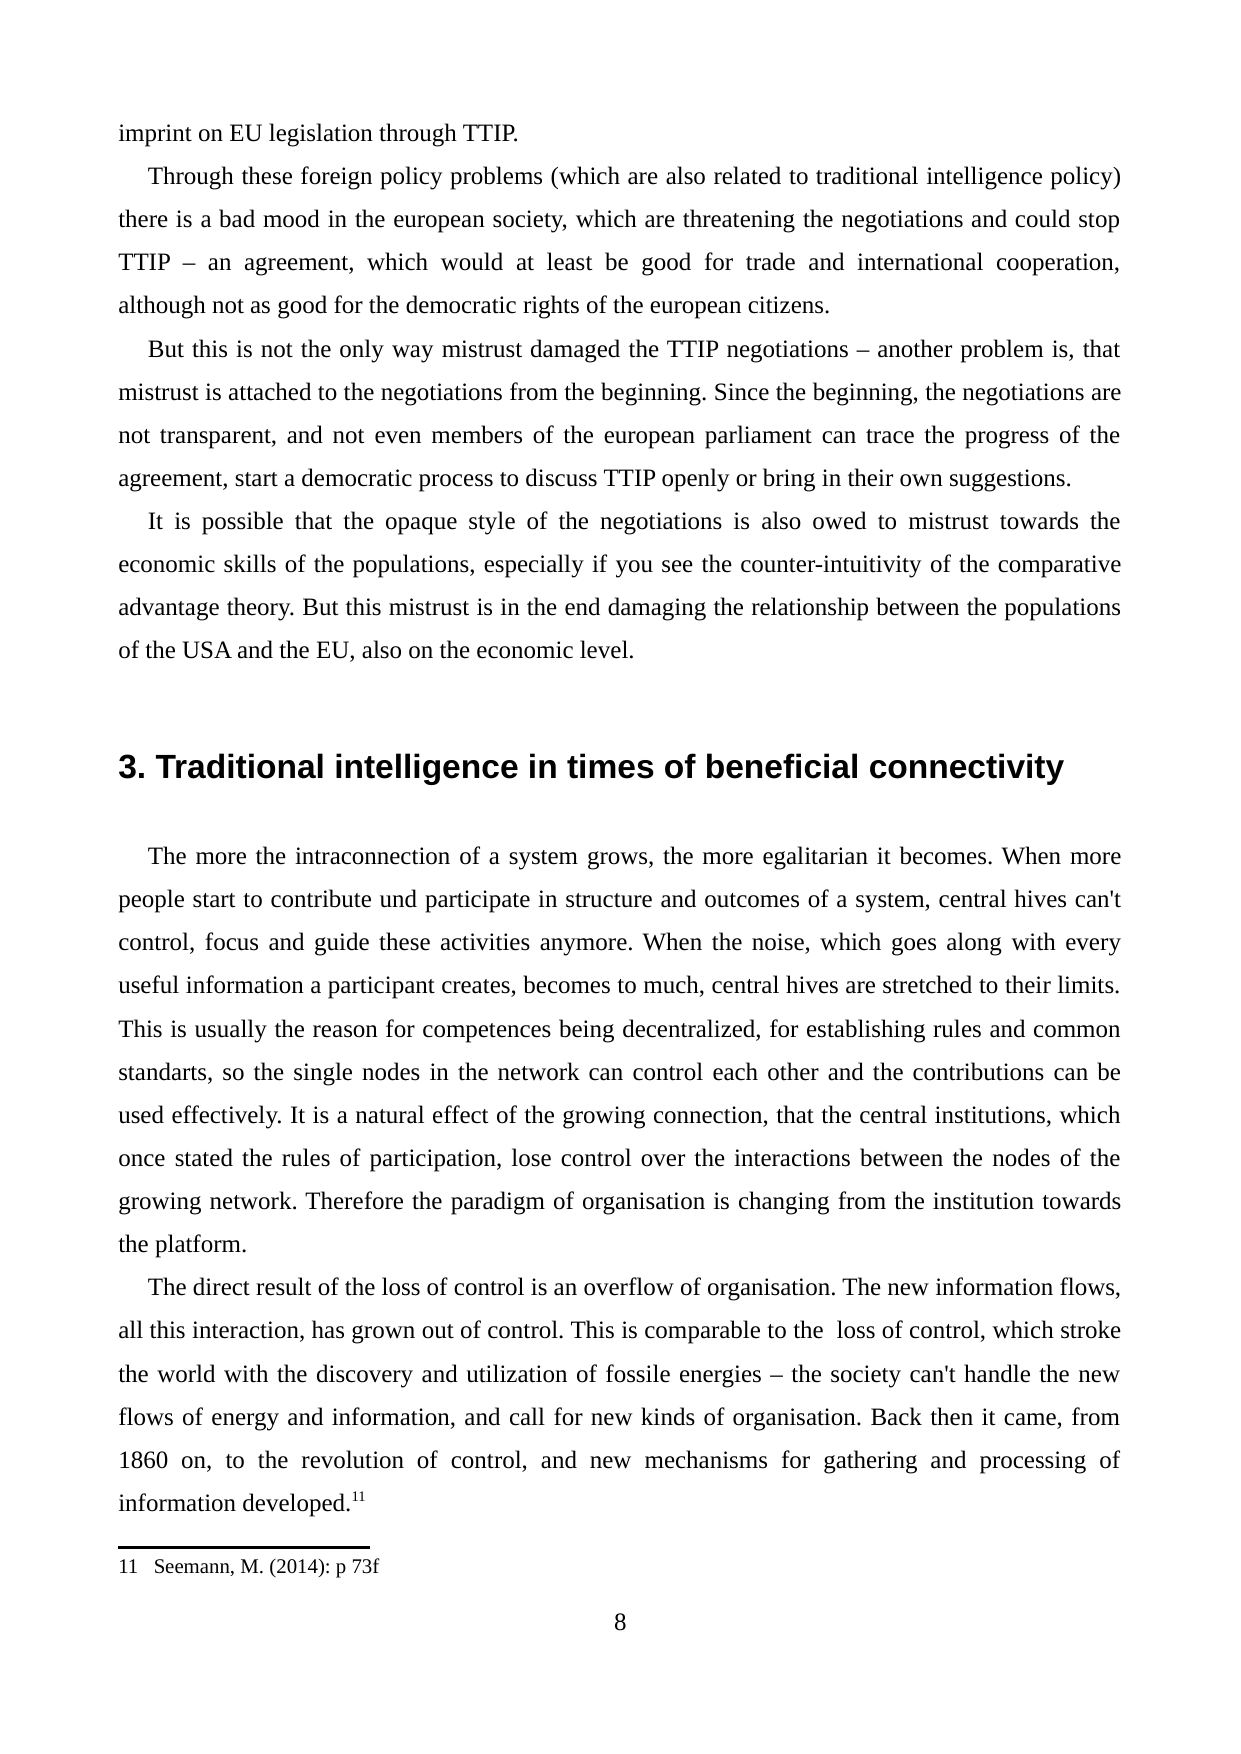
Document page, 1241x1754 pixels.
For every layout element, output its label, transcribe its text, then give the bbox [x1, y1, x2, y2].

text But this is not the only way mistrust damaged the TTIP negotiations – another problem is, that mistrust is attached to the negotiations from the beginning. Since the beginning, the negotiations are not transparent, and not even members of the european parliament can trace the progress of the agreement, start a democratic process to discuss TTIP openly or bring in their own suggestions. [118, 334, 1122, 492]
text The direct result of the loss of control is an overflow of organisation. The new information flows, all this interaction, has grown out of control. This is comparable to the loss of control, which stroke the world with the discovery and utilization of fossile energies – the society can't handle the new flows of energy and information, and call for new kinds of organisation. Back then it came, from 1860 on, to the revolution of control, and new mechanisms for gathering and processing of information developed. [118, 1272, 1122, 1517]
text Through these foreign policy problems (which are also related to traditional intelligence policy) there is a bad mood in the european society, which are threatening the negotiations and could stop TTIP – an agreement, which would at least be good for trade and international cooperation, although not as good for the democratic rights of the european citizens. [118, 161, 1122, 319]
text The more the intraconnection of a system grows, the more egalitarian it becomes. When more people start to contribute und participate in structure and outcomes of a system, central hives can't control, focus and guide these activities anymore. When the noise, which goes along with every useful information a participant creates, becomes to much, central hives are stretched to their limits. This is usually the reason for competences being decentralized, for establishing rules and common standarts, so the single nodes in the network can control each other and the contributions can be used effectively. It is a natural effect of the growing connection, that the central institutions, which once stated the rules of participation, lose control over the interactions between the nodes of the growing network. Therefore the paradigm of organisation is changing from the institution towards the platform. [118, 841, 1122, 1258]
text It is possible that the opaque style of the negotiations is also owed to mistrust towards the economic skills of the populations, especially if you see the counter-intuitivity of the comparative advantage theory. But this mistrust is in the end damaging the relationship between the populations of the USA and the EU, also on the economic level. [118, 506, 1122, 664]
subtitle 3. Traditional intelligence in times of beneficial connectivity [118, 747, 1122, 786]
text Seemann, M. (2014): p 73f [118, 1553, 1122, 1578]
text imprint on EU legislation through TTIP. [118, 118, 1122, 147]
